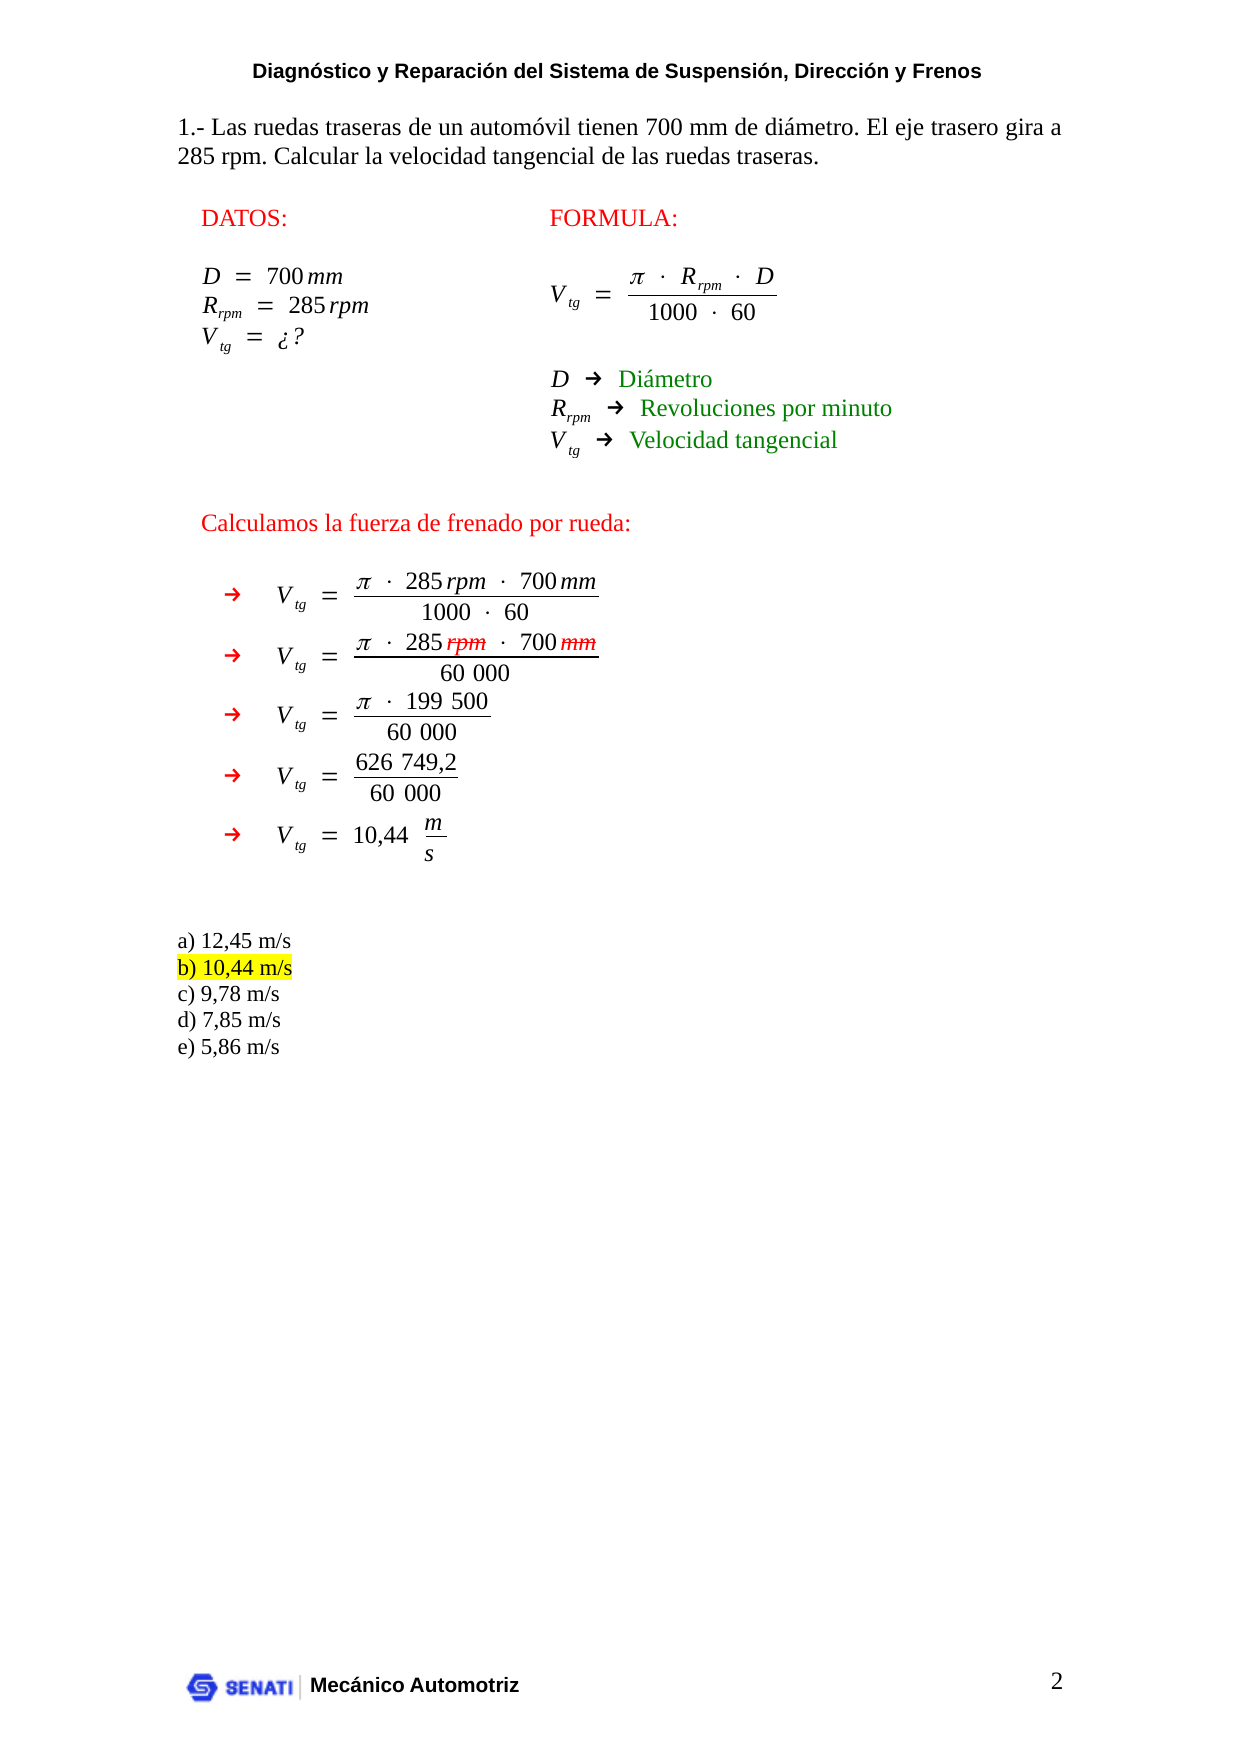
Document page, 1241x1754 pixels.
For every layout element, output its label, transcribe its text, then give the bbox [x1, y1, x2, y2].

text c) 9,78 m/s [177, 980, 1063, 1006]
table_cell [526, 464, 1063, 504]
text e) 5,86 m/s [177, 1033, 1063, 1059]
table_cell [177, 504, 1063, 872]
text a) 12,45 m/s [177, 927, 1063, 954]
picture [177, 1666, 309, 1712]
table_header [526, 199, 1063, 331]
text d) 7,85 m/s [177, 1006, 1063, 1033]
table_cell [526, 331, 1063, 463]
text 1.- Las ruedas traseras de un automóvil tienen 700 mm de diámetro. El eje trasero gira a 285 rpm. Calcular la velocidad tangencial de las ruedas traseras. [177, 112, 1063, 170]
table_cell [177, 464, 526, 504]
text b) 10,44 m/s [177, 954, 1063, 980]
table_header [177, 199, 526, 463]
